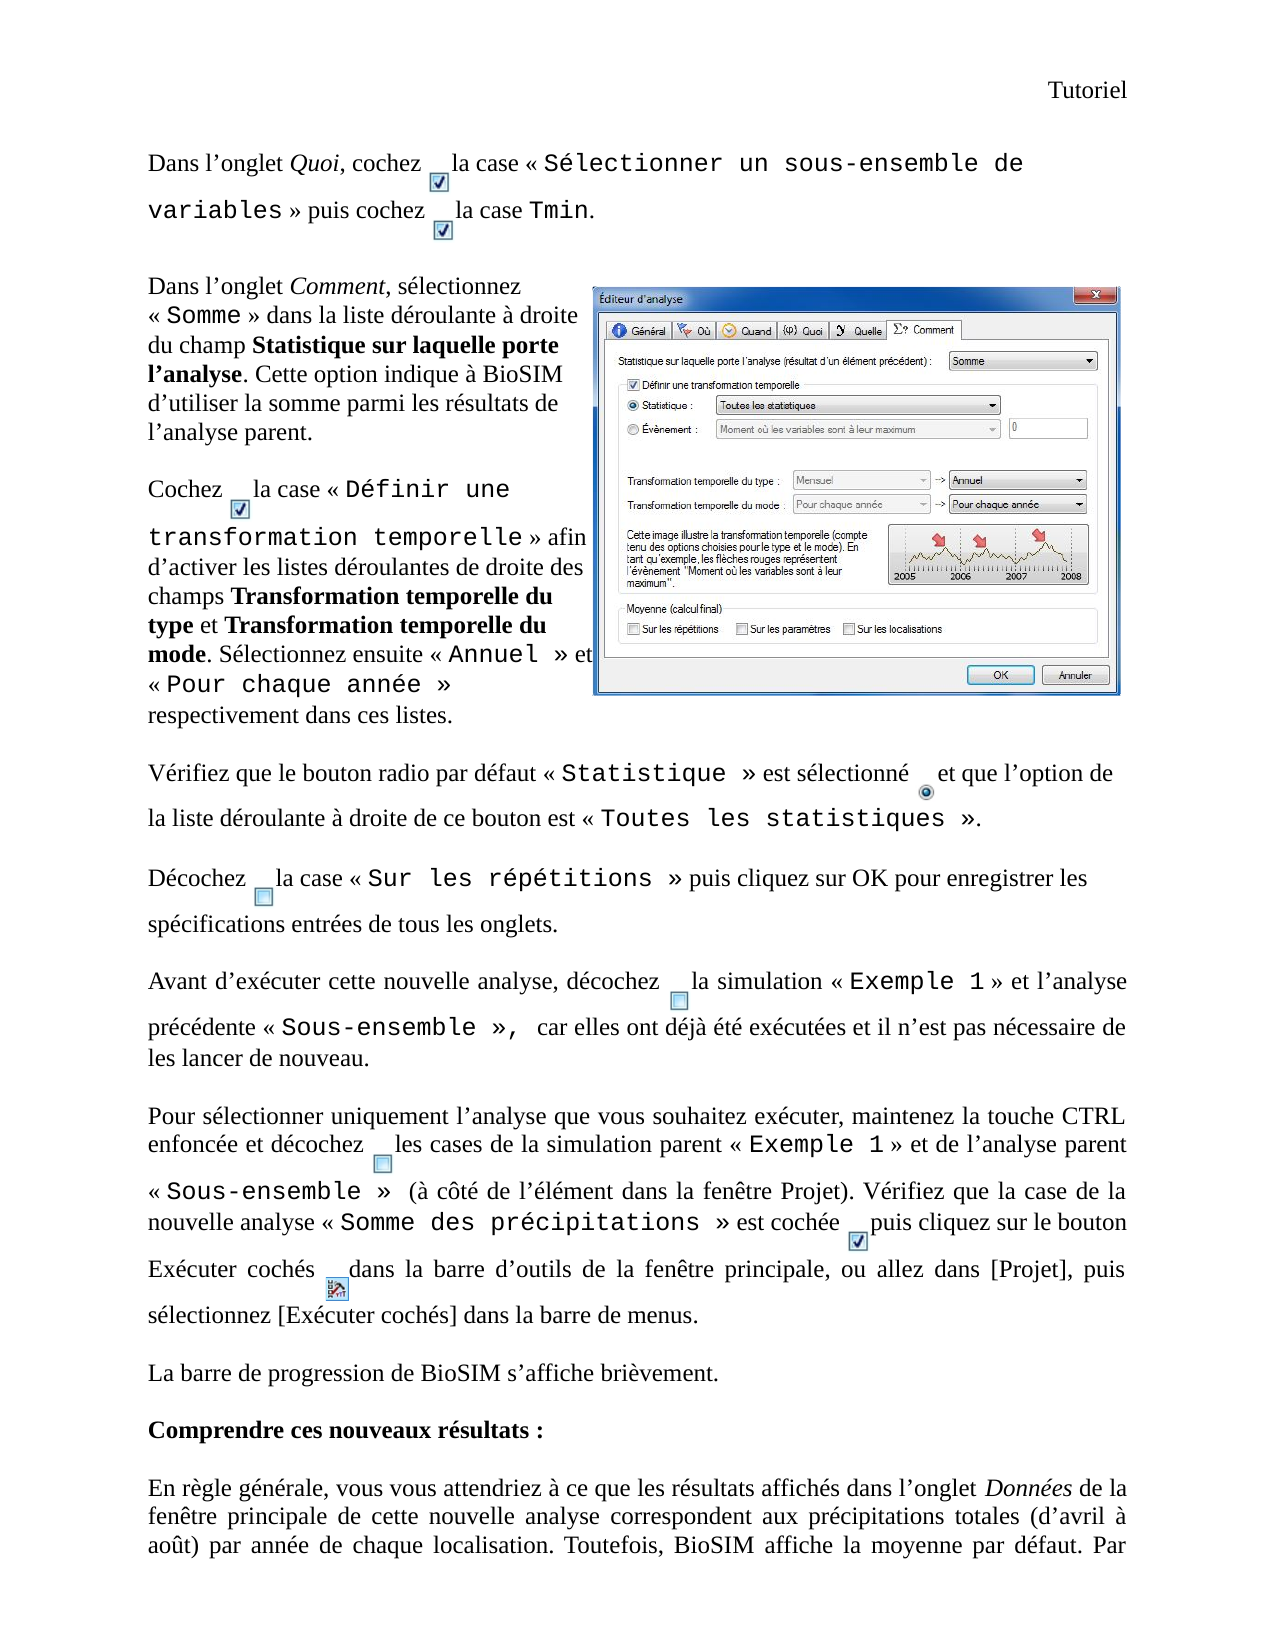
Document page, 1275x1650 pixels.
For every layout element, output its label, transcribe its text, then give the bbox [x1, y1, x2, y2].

text Pour sélectionner uniquement l’analyse que vous souhaitez exécuter, maintenez la touche CTRL enfoncée et décochez les cases de la simulation parent « Exemple 1 » et de l’analyse parent « Sous-ensemble » (à côté de l’élément dans la fenêtre Projet). Vérifiez que la case de la nouvelle analyse « Somme des précipitations » est cochée puis cliquez sur le bouton Exécuter cochés dans la barre d’outils de la fenêtre principale, ou allez dans [Projet], puis sélectionnez [Exécuter cochés] dans la barre de menus. [148, 1101, 1127, 1329]
text Cochez la case « Définir une transformation temporelle » afin d’activer les listes déroulantes de droite des champs Transformation temporelle du type et Transformation temporelle du mode. Sélectionnez ensuite « Annuel » et « Pour chaque année » respectivement dans ces listes. [148, 474, 1127, 729]
text Vérifiez que le bouton radio par défaut « Statistique » est sélectionné et que l’option de la liste déroulante à droite de ce bouton est « Toutes les statistiques ». [148, 758, 1127, 834]
text Comprendre ces nouveaux résultats : [148, 1415, 1127, 1444]
text En règle générale, vous vous attendriez à ce que les résultats affichés dans l’onglet Données de la fenêtre principale de cette nouvelle analyse correspondent aux précipitations totales (d’avril à août) par année de chaque localisation. Toutefois, BioSIM affiche la moyenne par défaut. Par [148, 1473, 1127, 1559]
text Avant d’exécuter cette nouvelle analyse, décochez la simulation « Exemple 1 » et l’analyse précédente « Sous-ensemble », car elles ont déjà été exécutées et il n’est pas nécessaire de les lancer de nouveau. [148, 966, 1127, 1072]
text Dans l’onglet Comment, sélectionnez « Somme » dans la liste déroulante à droite du champ Statistique sur laquelle porte l’analyse. Cette option indique à BioSIM d’utiliser la somme parmi les résultats de l’analyse parent. [148, 271, 1127, 446]
text Décochez la case « Sur les répétitions » puis cliquez sur OK pour enregistrer les spécifications entrées de tous les onglets. [148, 863, 1127, 938]
text La barre de progression de BioSIM s’affiche brièvement. [148, 1358, 1127, 1386]
text Dans l’onglet Quoi, cochez la case « Sélectionner un sous-ensemble de variables » puis cochez la case Tmin. [148, 148, 1127, 242]
